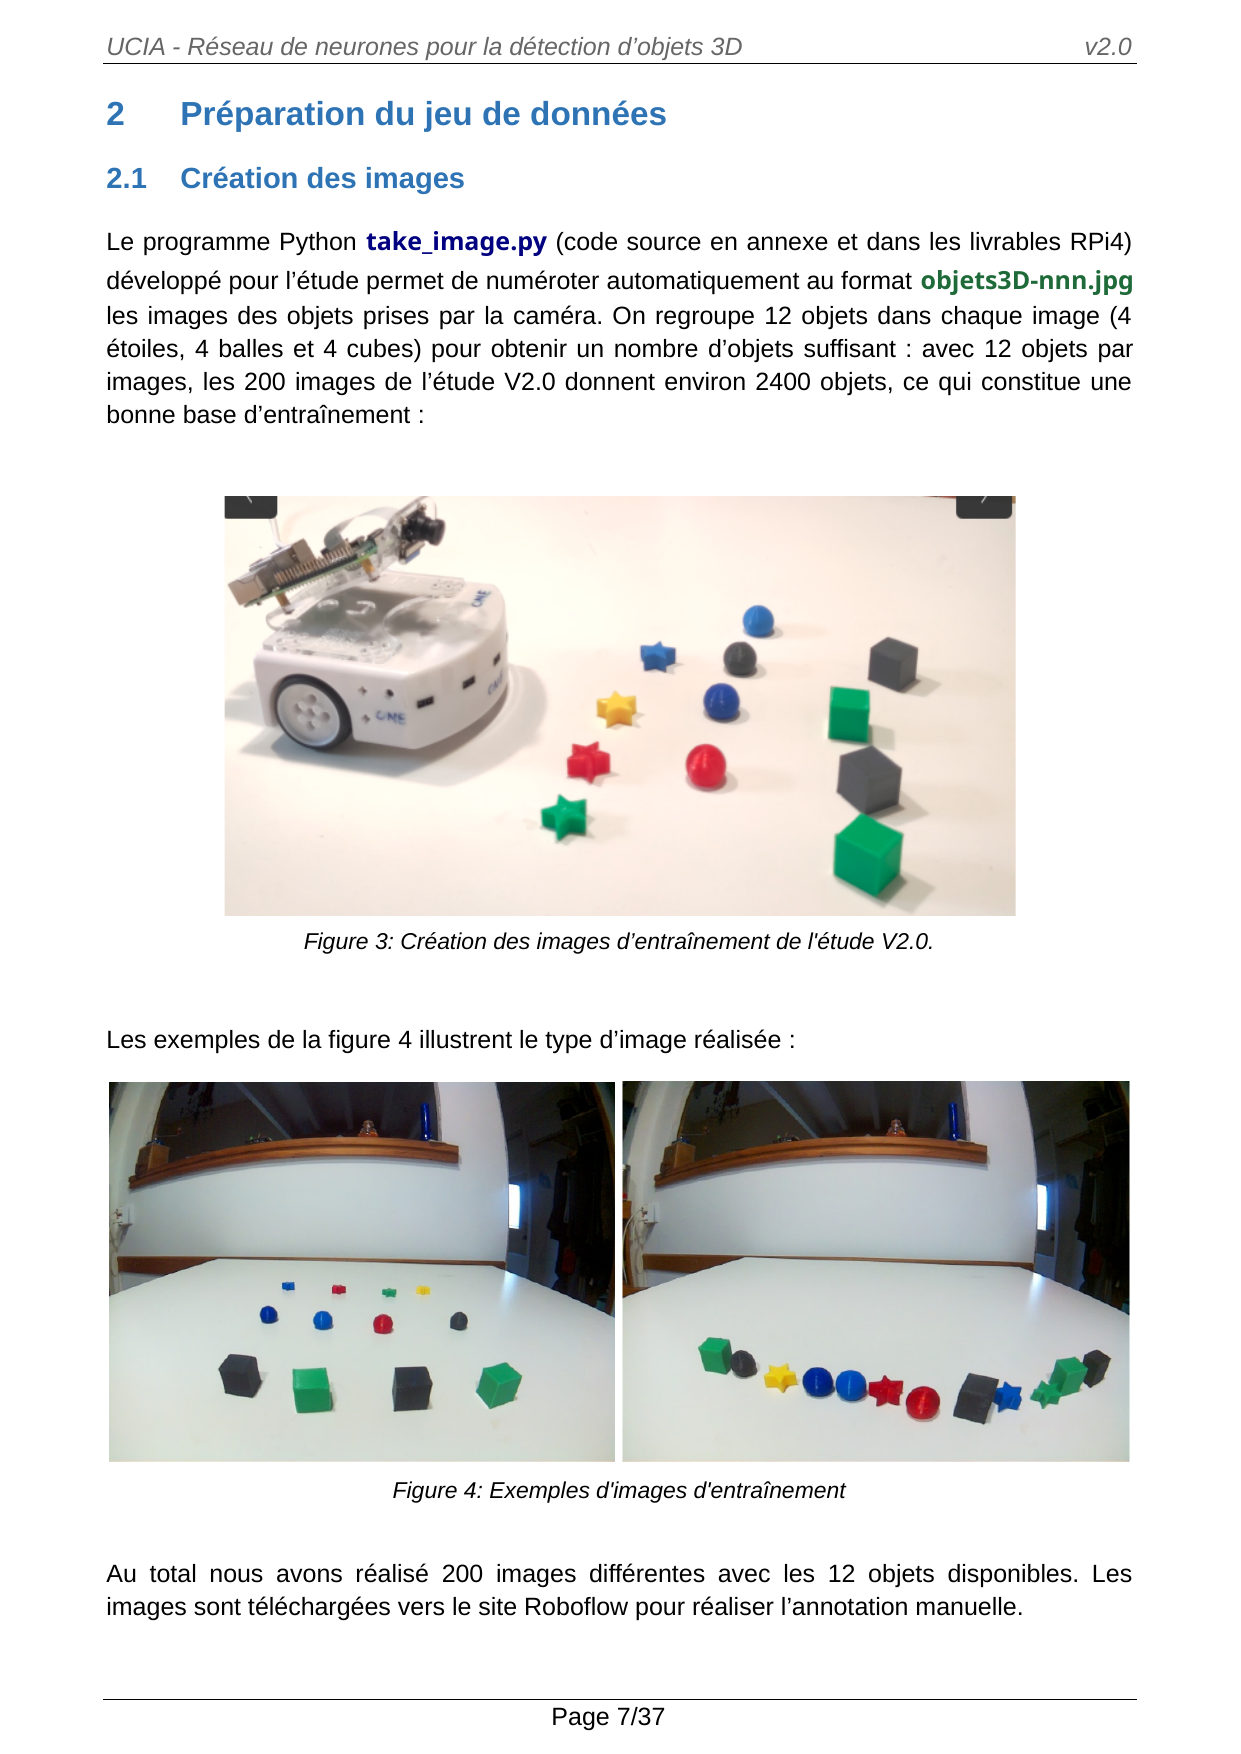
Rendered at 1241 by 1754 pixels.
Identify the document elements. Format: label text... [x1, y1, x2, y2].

subtitle Création des images [106, 161, 1134, 195]
text Figure 3: Création des images d’entraînement de l'étude V2.0. [224, 916, 1016, 954]
picture [224, 496, 1016, 916]
text Le programme Python take_image.py (code source en annexe et dans les livrables RPi4) développé pour l’étude permet de numéroter automatiquement au format objets3D-nnn.jpg les images des objets prises par la caméra. On regroupe 12 objets dans chaque image (4 étoiles, 4 balles et 4 cubes) pour obtenir un nombre d’objets suffisant : avec 12 objets par images, les 200 images de l’étude V2.0 donnent environ 2400 objets, ce qui constitue une bonne base d’entraînement : [106, 224, 1134, 429]
text Au total nous avons réalisé 200 images différentes avec les 12 objets disponibles. Les images sont téléchargées vers le site Roboflow pour réaliser l’annotation manuelle. [106, 1559, 1134, 1620]
subtitle Préparation du jeu de données [106, 94, 1134, 132]
text Les exemples de la figure 4 illustrent le type d’image réalisée : [106, 1025, 1134, 1053]
picture [106, 1079, 1134, 1465]
text Figure 4: Exemples d'images d'entraînement [106, 1465, 1134, 1504]
